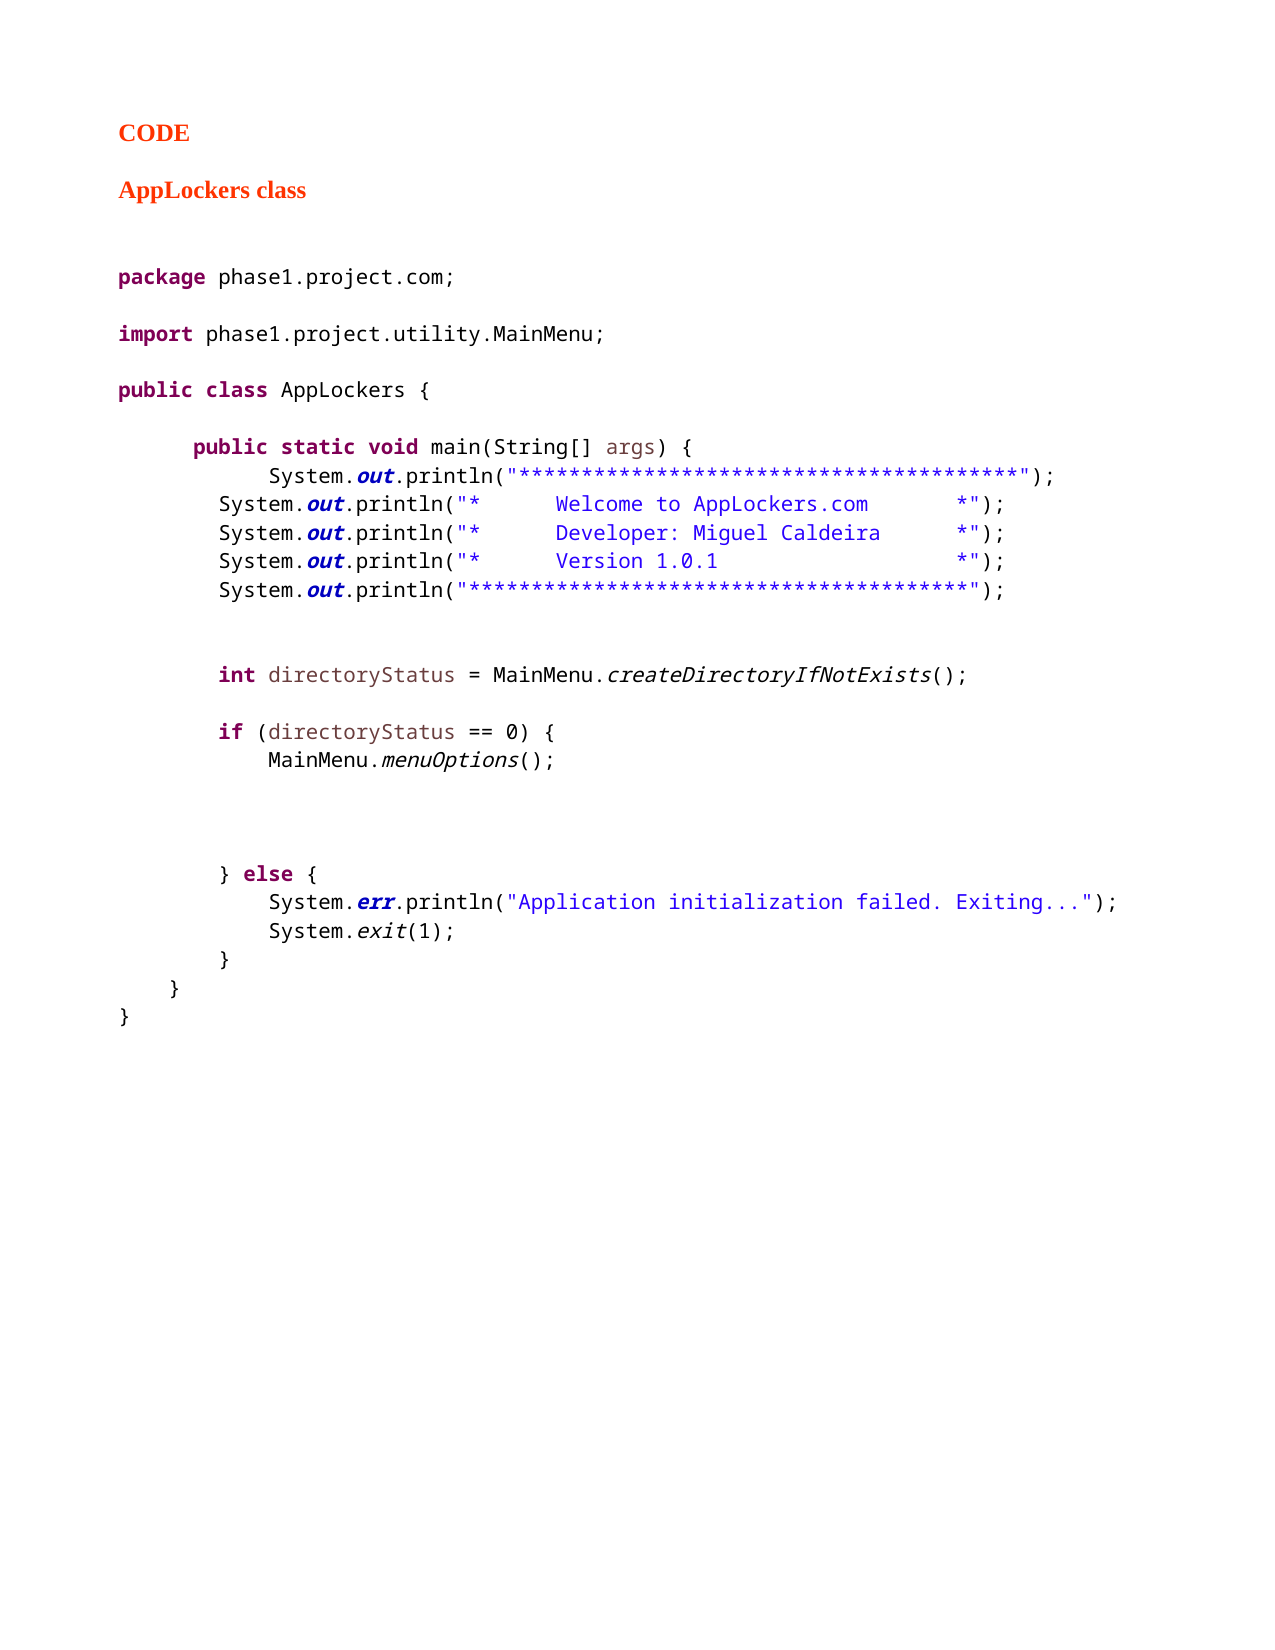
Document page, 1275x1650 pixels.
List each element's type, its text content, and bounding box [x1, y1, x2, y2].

text if (directoryStatus == 0) { [118, 717, 1157, 745]
text AppLockers class [118, 176, 1157, 204]
text package phase1.project.com; [118, 262, 1157, 290]
text System.out.println("* Developer: Miguel Caldeira *"); [118, 518, 1157, 546]
text public static void main(String[] args) { [118, 432, 1157, 461]
text System.out.println("* Welcome to AppLockers.com *"); [118, 489, 1157, 518]
text int directoryStatus = MainMenu.createDirectoryIfNotExists(); [118, 660, 1157, 688]
text System.out.println("****************************************"); [118, 461, 1157, 489]
text System.exit(1); [118, 916, 1157, 944]
text System.out.println("****************************************"); [118, 575, 1157, 603]
text MainMenu.menuOptions(); [118, 745, 1157, 774]
text } [118, 944, 1157, 973]
text import phase1.project.utility.MainMenu; [118, 319, 1157, 347]
text } [118, 973, 1157, 1001]
text CODE [118, 118, 1157, 147]
text } else { [118, 859, 1157, 887]
text } [118, 1001, 1157, 1030]
text System.out.println("* Version 1.0.1 *"); [118, 546, 1157, 575]
text public class AppLockers { [118, 376, 1157, 404]
text System.err.println("Application initialization failed. Exiting..."); [118, 887, 1157, 916]
